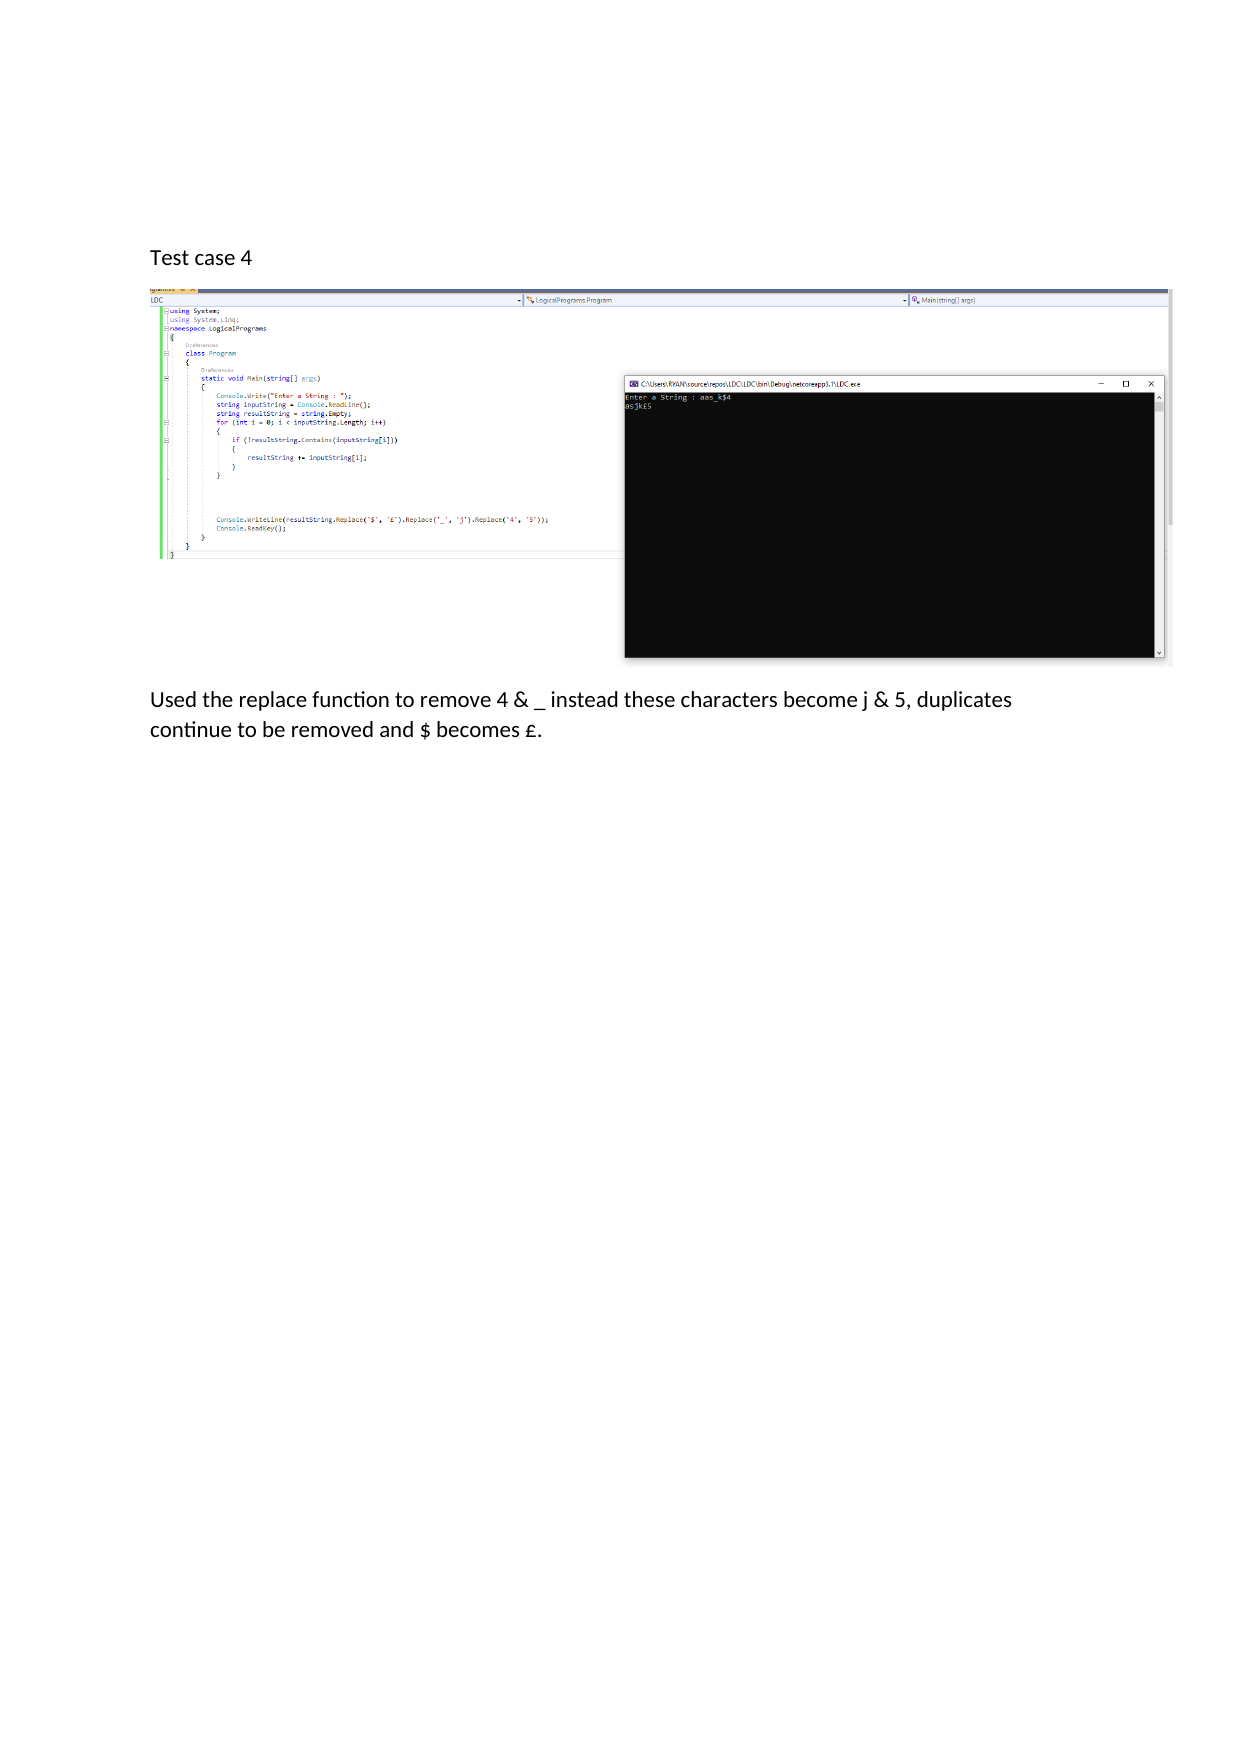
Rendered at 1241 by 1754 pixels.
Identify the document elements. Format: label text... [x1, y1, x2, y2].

text Test case 4 [150, 243, 1090, 271]
text Used the replace function to remove 4 & _ instead these characters become j & 5, duplicates continue to be removed and $ becomes £. [150, 685, 1090, 743]
